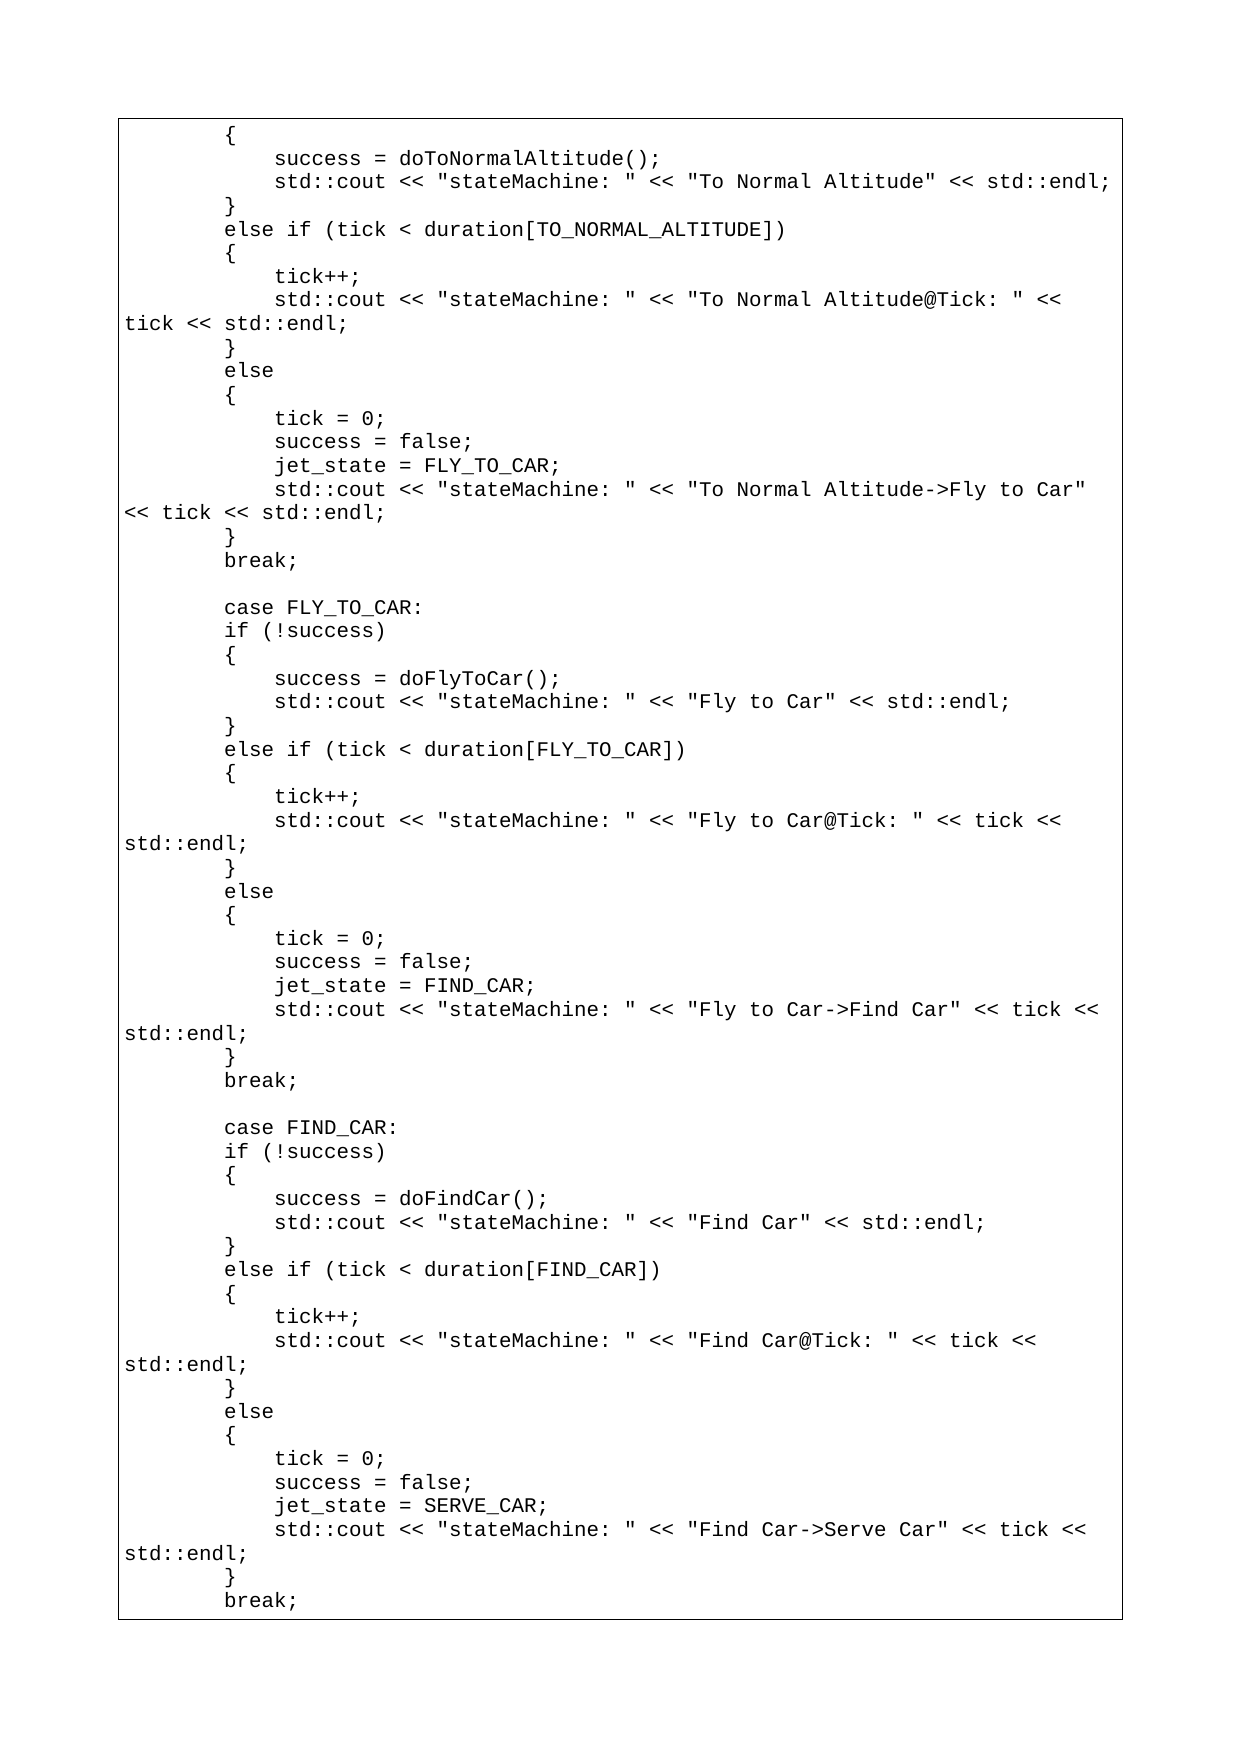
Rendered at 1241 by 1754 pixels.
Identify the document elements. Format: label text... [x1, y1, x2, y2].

table_header { success = doToNormalAltitude(); std::cout << "stateMachine: " << "To Normal Altitude" << std::endl; } else if (tick < duration[TO_NORMAL_ALTITUDE]) { tick++; std::cout << "stateMachine: " << "To Normal Altitude@Tick: " << tick << std::endl; } else { tick = 0; success = false; jet_state = FLY_TO_CAR; std::cout << "stateMachine: " << "To Normal Altitude->Fly to Car" << tick << std::endl; } break; case FLY_TO_CAR: if (!success) { success = doFlyToCar(); std::cout << "stateMachine: " << "Fly to Car" << std::endl; } else if (tick < duration[FLY_TO_CAR]) { tick++; std::cout << "stateMachine: " << "Fly to Car@Tick: " << tick << std::endl; } else { tick = 0; success = false; jet_state = FIND_CAR; std::cout << "stateMachine: " << "Fly to Car->Find Car" << tick << std::endl; } break; case FIND_CAR: if (!success) { success = doFindCar(); std::cout << "stateMachine: " << "Find Car" << std::endl; } else if (tick < duration[FIND_CAR]) { tick++; std::cout << "stateMachine: " << "Find Car@Tick: " << tick << std::endl; } else { tick = 0; success = false; jet_state = SERVE_CAR; std::cout << "stateMachine: " << "Find Car->Serve Car" << tick << std::endl; } break; [119, 119, 1122, 1619]
